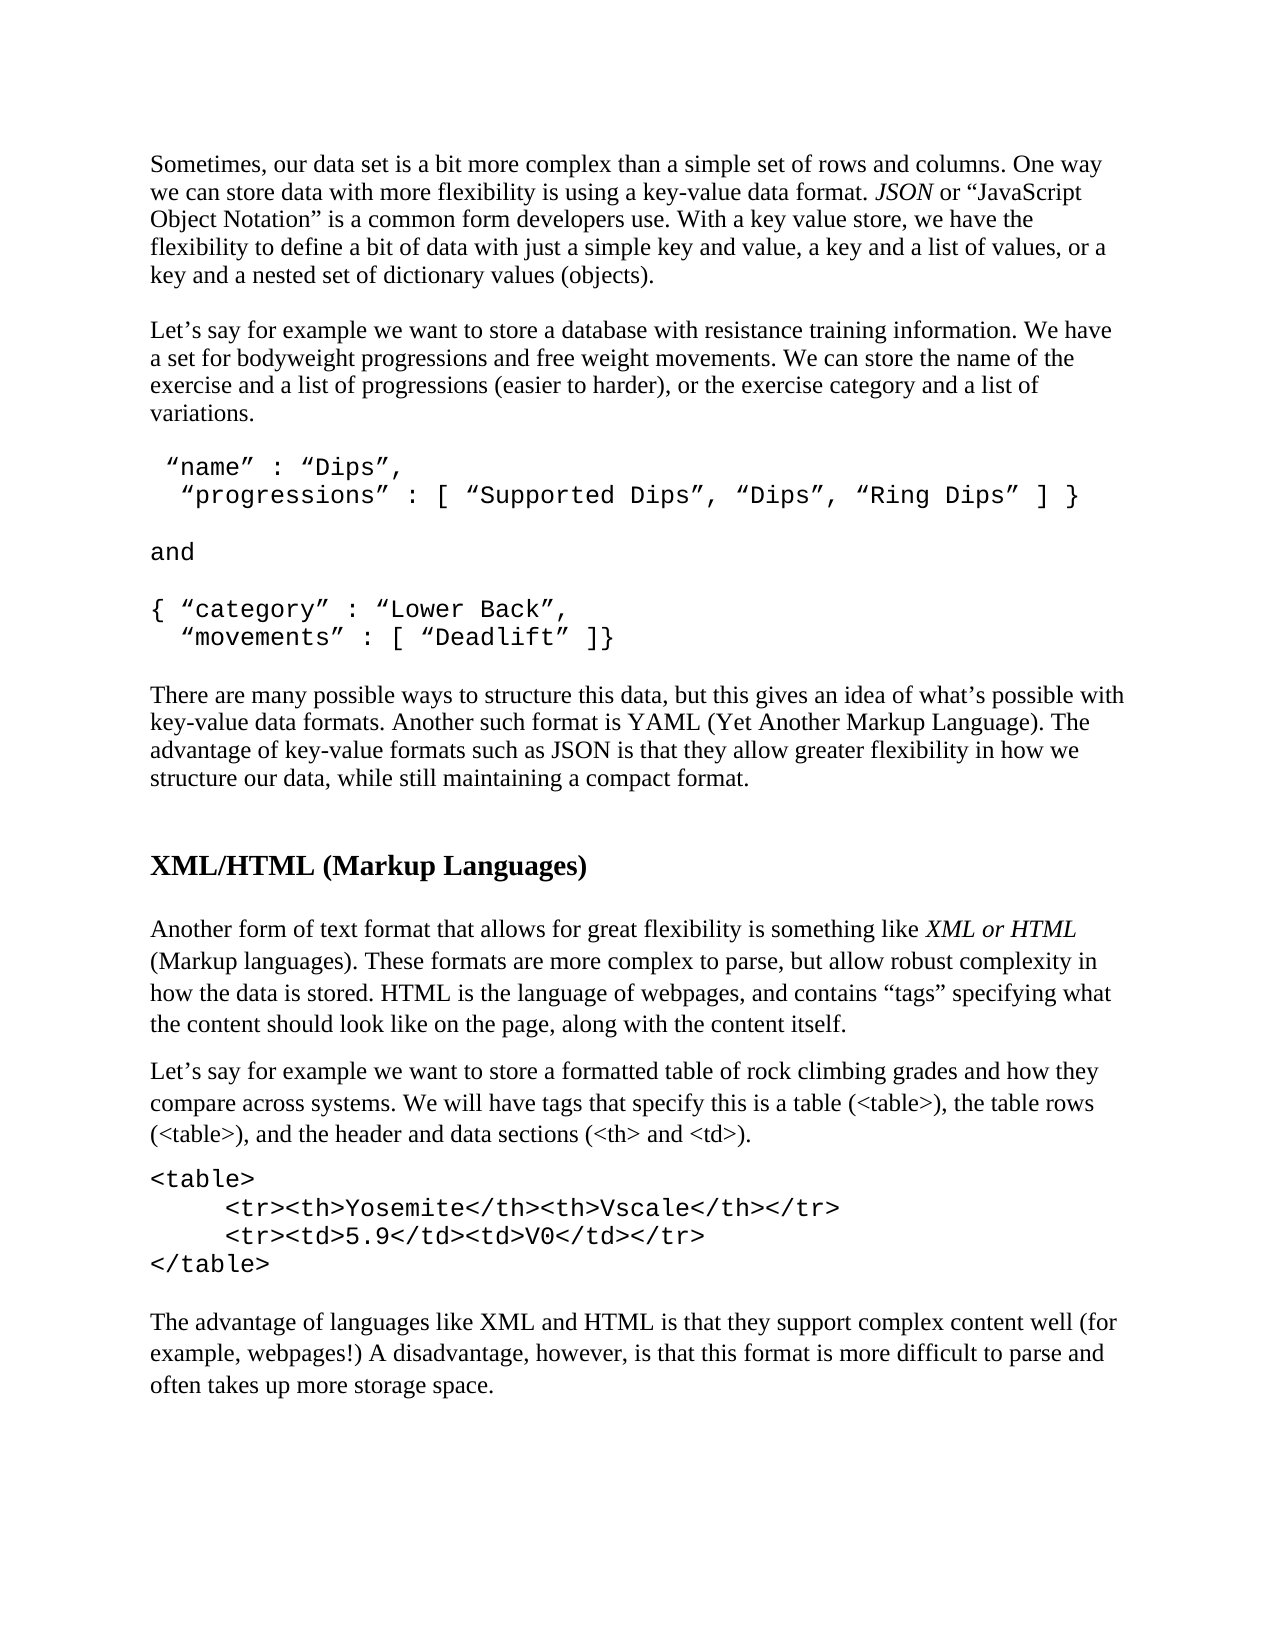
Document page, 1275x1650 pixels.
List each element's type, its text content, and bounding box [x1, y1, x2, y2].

text and [150, 540, 1125, 568]
text Sometimes, our data set is a bit more complex than a simple set of rows and columns. One way we can store data with more flexibility is using a key-value data format. JSON or “JavaScript Object Notation” is a common form developers use. With a key value store, we have the flexibility to define a bit of data with just a simple key and value, a key and a list of values, or a key and a nested set of dictionary values (objects). [150, 150, 1125, 288]
text “name” : “Dips”, [150, 455, 1125, 483]
text { “category” : “Lower Back”, [150, 596, 1125, 625]
text “movements” : [ “Deadlift” ]} [150, 625, 1125, 653]
text <table> [150, 1167, 1125, 1195]
text Let’s say for example we want to store a formatted table of rock climbing grades and how they compare across systems. We will have tags that specify this is a table (<table>), the table rows (<table>), and the header and data sections (<th> and <td>). [150, 1057, 1125, 1148]
text There are many possible ways to structure this data, but this gives an idea of what’s possible with key-value data formats. Another such format is YAML (Yet Another Markup Language). The advantage of key-value formats such as JSON is that they allow greater flexibility in how we structure our data, while still maintaining a compact format. [150, 681, 1125, 792]
subtitle XML/HTML (Markup Languages) [150, 817, 1125, 881]
text “progressions” : [ “Supported Dips”, “Dips”, “Ring Dips” ] } [150, 483, 1125, 511]
text The advantage of languages like XML and HTML is that they support complex content well (for example, webpages!) A disadvantage, however, is that this format is more difficult to parse and often takes up more storage space. [150, 1308, 1125, 1399]
text <tr><th>Yosemite</th><th>Vscale</th></tr> [150, 1195, 1125, 1223]
text Another form of text format that allows for great flexibility is something like XML or HTML (Markup languages). These formats are more complex to parse, but allow robust complexity in how the data is stored. HTML is the language of webpages, and contains “tags” specifying what the content should look like on the page, along with the content itself. [150, 915, 1125, 1038]
text </table> [150, 1252, 1125, 1280]
text Let’s say for example we want to store a database with resistance training information. We have a set for bodyweight progressions and free weight movements. We can store the name of the exercise and a list of progressions (easier to harder), or the exercise category and a list of variations. [150, 316, 1125, 427]
text <tr><td>5.9</td><td>V0</td></tr> [150, 1223, 1125, 1252]
